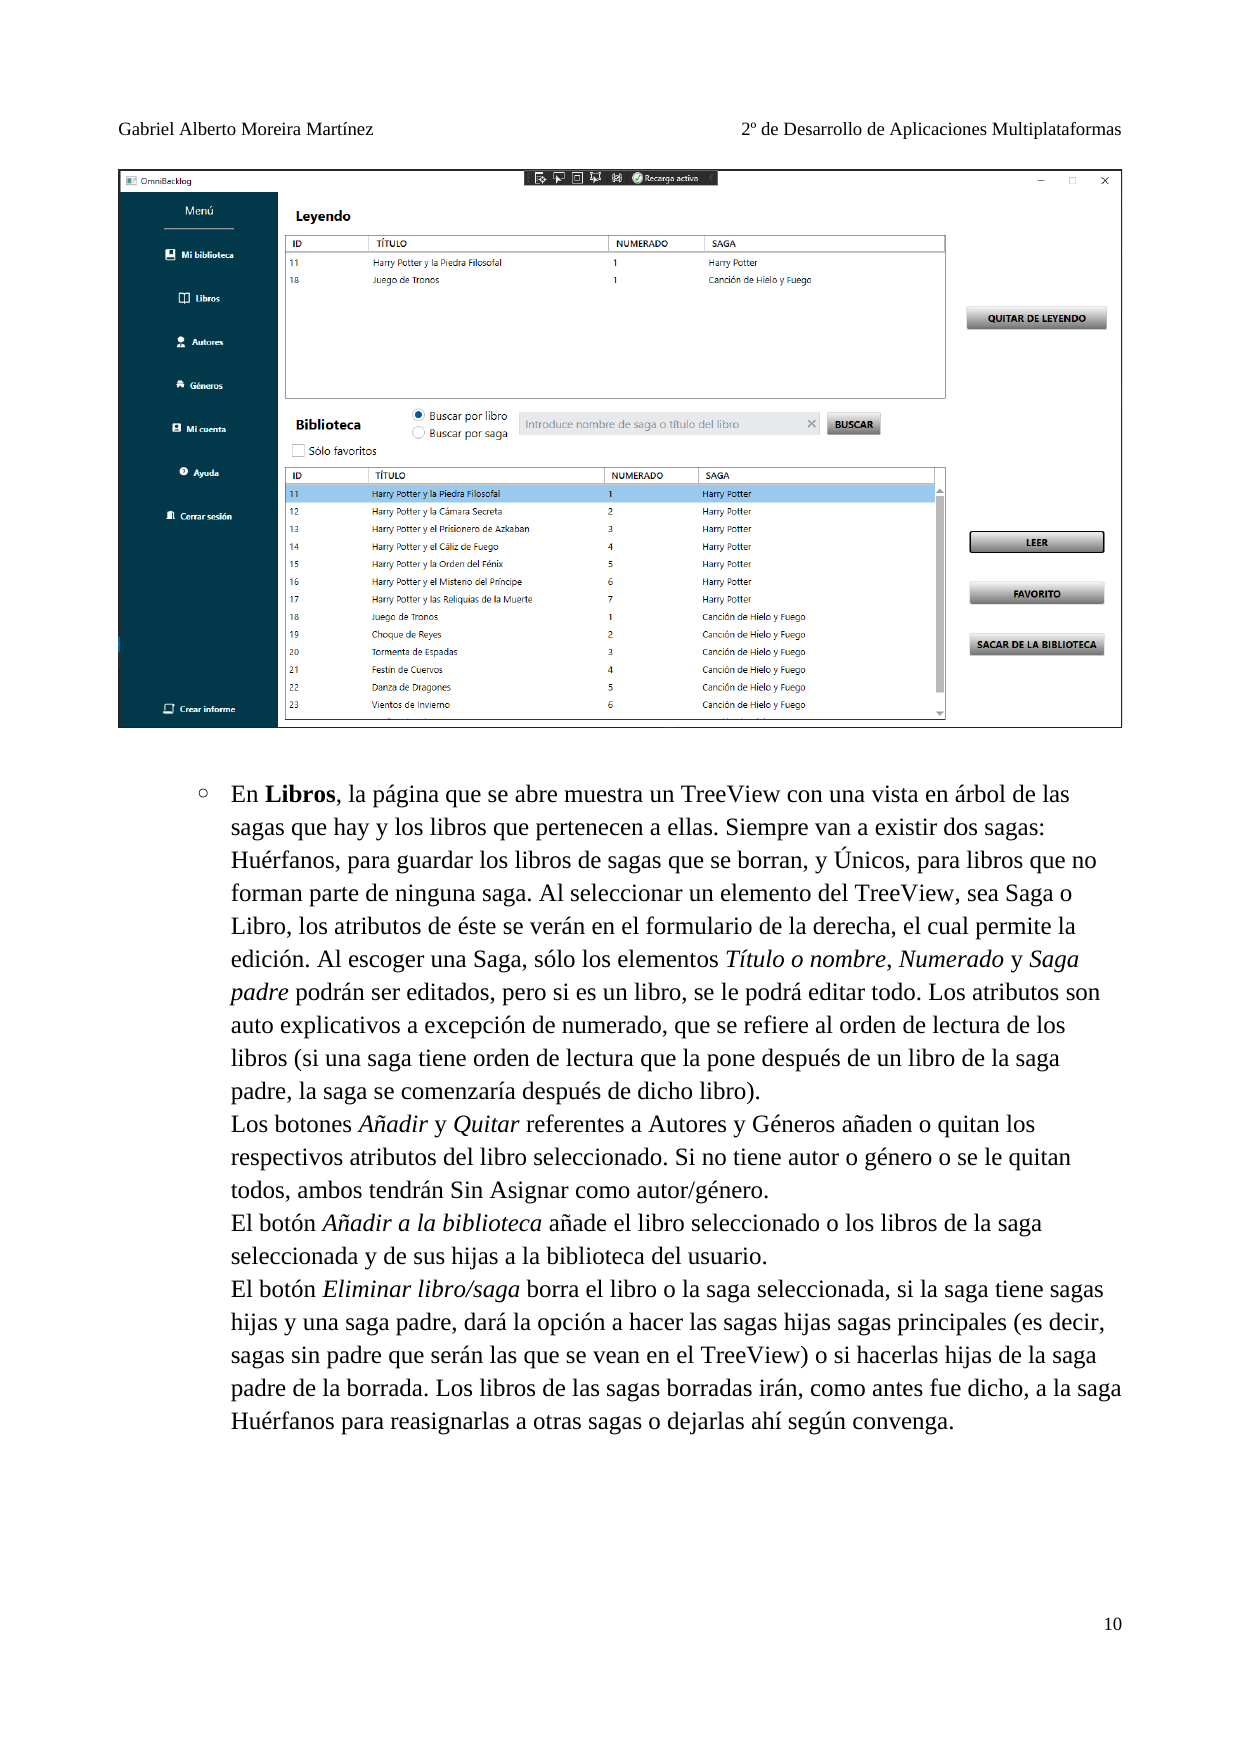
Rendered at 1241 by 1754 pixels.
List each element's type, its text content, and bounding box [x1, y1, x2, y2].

picture [201, 296, 212, 301]
picture [195, 470, 205, 476]
picture [194, 340, 207, 344]
list En Libros, la página que se abre muestra un TreeView con una vista en árbol de las sagas que hay y los libros que pertenecen a ellas. Siempre van a existir dos sagas: Huérfanos, para guardar los libros de sagas que se borran, y Únicos, para libros que no forman parte de ninguna saga. Al seleccionar un elemento del TreeView, sea Saga o Libro, los atributos de éste se verán en el formulario de la derecha, el cual permite la edición. Al escoger una Saga, sólo los elementos Título o nombre, Numerado y Saga padre podrán ser editados, pero si es un libro, se le podrá editar todo. Los atributos son auto explicativos a excepción de numerado, que se refiere al orden de lectura de los libros (si una saga tiene orden de lectura que la pone después de un libro de la saga padre, la saga se comenzaría después de dicho libro). Los botones Añadir y Quitar referentes a Autores y Géneros añaden o quitan los respectivos atributos del libro seleccionado. Si no tiene autor o género o se le quitan todos, ambos tendrán Sin Asignar como autor/género. El botón Añadir a la biblioteca añade el libro seleccionado o los libros de la saga seleccionada y de sus hijas a la biblioteca del usuario. El botón Eliminar libro/saga borra el libro o la saga seleccionada, si la saga tiene sagas hijas y una saga padre, dará la opción a hacer las sagas hijas sagas principales (es decir, sagas sin padre que serán las que se vean en el TreeView) o si hacerlas hijas de la saga padre de la borrada. Los libros de las sagas borradas irán, como antes fue dicho, a la saga Huérfanos para reasignarlas a otras sagas o dejarlas ahí según convenga. [193, 779, 1122, 1435]
picture [218, 514, 231, 519]
picture [194, 384, 218, 388]
picture [180, 468, 187, 475]
picture [118, 169, 1123, 728]
picture [178, 337, 184, 347]
picture [166, 250, 175, 257]
picture [199, 252, 213, 257]
picture [204, 707, 221, 711]
picture [173, 424, 180, 431]
